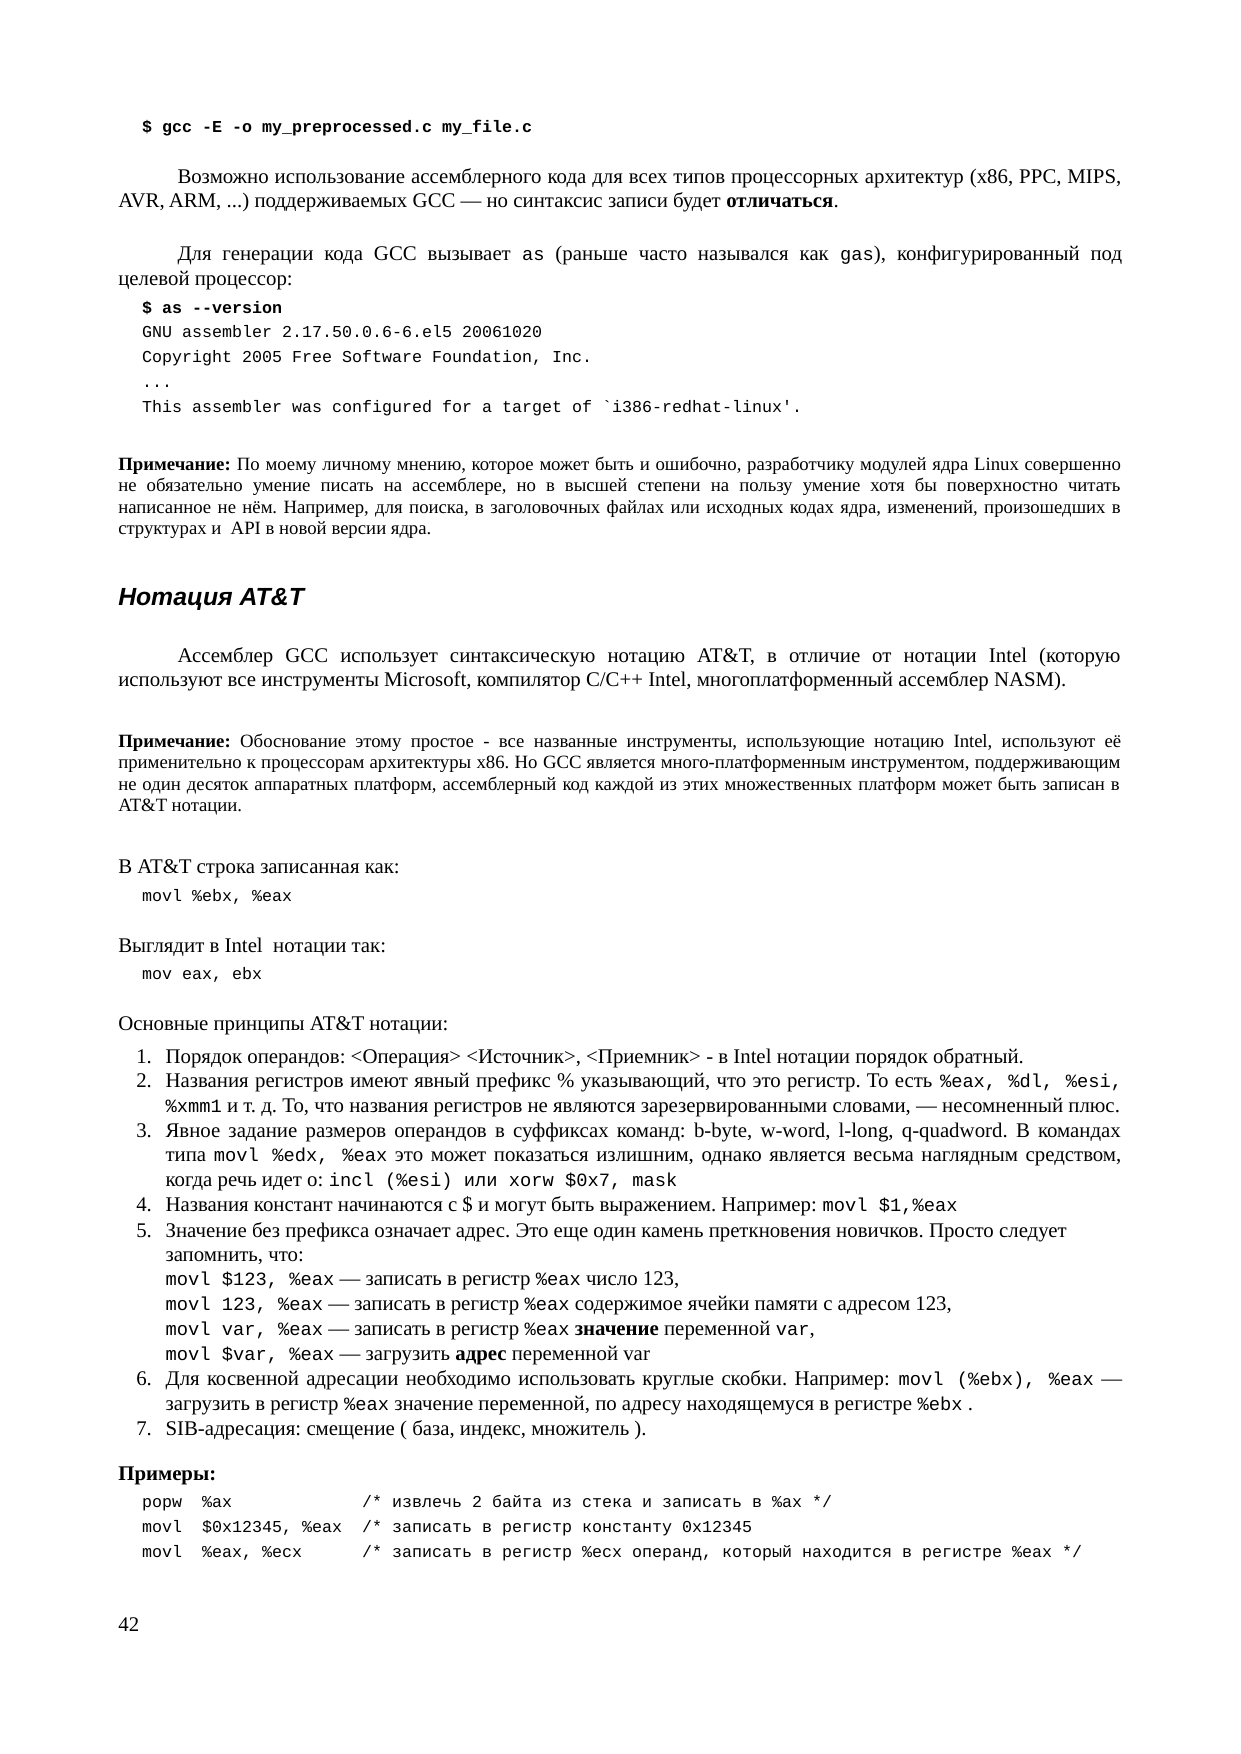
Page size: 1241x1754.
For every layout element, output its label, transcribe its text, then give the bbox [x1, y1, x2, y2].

text Ассемблер GCC использует синтаксическую нотацию AT&T, в отличие от нотации Intel (которую используют все инструменты Microsoft, компилятор С/С++ Intel, многоплатформенный ассемблер NASM). [118, 643, 1122, 691]
text Основные принципы AT&T нотации: [118, 1011, 1122, 1035]
list Названия констант начинаются с $ и могут быть выражением. Например: movl $1,%eax [136, 1192, 1122, 1217]
text Выглядит в Intel нотации так: [118, 933, 1122, 957]
text $ gcc -E -o my_preprocessed.c my_file.c [142, 118, 1122, 137]
text movl $0x12345, %eax /* записать в регистр константу 0x12345 [142, 1519, 1122, 1537]
text ... [142, 373, 1122, 392]
list Названия регистров имеют явный префикс % указывающий, что это регистр. То есть %eax, %dl, %esi,%xmm1 и т. д. То, что названия регистров не являются зарезервированными словами, — несомненный плюс. [136, 1068, 1122, 1118]
list Явное задание размеров операндов в суффиксах команд: b-byte, w-word, l-long, q-quadword. В командах типа movl %edx, %eax это может показаться излишним, однако является весьма наглядным средством, когда речь идет о: incl (%esi) или xorw $0x7, mask [136, 1118, 1122, 1192]
text Copyright 2005 Free Software Foundation, Inc. [142, 349, 1122, 368]
text Примечание: По моему личному мнению, которое может быть и ошибочно, разработчику модулей ядра Linux совершенно не обязательно умение писать на ассемблере, но в высшей степени на пользу умение хотя бы поверхностно читать написанное не нём. Например, для поиска, в заголовочных файлах или исходных кодах ядра, изменений, произошедших в структурах и API в новой версии ядра. [118, 453, 1122, 539]
list Значение без префикса означает адрес. Это еще один камень преткновения новичков. Просто следует запомнить, что: movl $123, %eax — записать в регистр %eax число 123, movl 123, %eax — записать в регистр %eax содержимое ячейки памяти с адресом 123, movl var, %eax — записать в регистр %eax значение переменной var, movl $var, %eax — загрузить адрес переменной var [136, 1217, 1122, 1366]
text Примеры: [118, 1461, 1122, 1485]
text В AT&T строка записанная как: [118, 854, 1122, 878]
subtitle Нотация AT&T [118, 582, 1122, 610]
text $ as --version [142, 299, 1122, 318]
text mov eax, ebx [142, 966, 1122, 984]
list SIB-адресация: смещение ( база, индекс, множитель ). [136, 1416, 1122, 1440]
text Для генерации кода GCC вызывает as (раньше часто назывался как gas), конфигурированный под целевой процессор: [118, 241, 1122, 290]
text This assembler was configured for a target of `i386-redhat-linux'. [142, 398, 1122, 417]
text popw %ax /* извлечь 2 байта из стека и записать в %ax */ [142, 1494, 1122, 1513]
list Для косвенной адресации необходимо использовать круглые скобки. Например: movl (%ebx), %eax — загрузить в регистр %eax значение переменной, по адресу находящемуся в регистре %ebx . [136, 1366, 1122, 1416]
text GNU assembler 2.17.50.0.6-6.el5 20061020 [142, 324, 1122, 343]
text Примечание: Обоснование этому простое - все названные инструменты, использующие нотацию Intel, используют её применительно к процессорам архитектуры x86. Но GCC является много-платформенным инструментом, поддерживающим не один десяток аппаратных платформ, ассемблерный код каждой из этих множественных платформ может быть записан в AT&T нотации. [118, 730, 1122, 816]
text movl %ebx, %eax [142, 887, 1122, 906]
text Возможно использование ассемблерного кода для всех типов процессорных архитектур (x86, PPC, MIPS, AVR, ARM, ...) поддерживаемых GCC — но синтаксис записи будет отличаться. [118, 163, 1122, 212]
list Порядок операндов: <Операция> <Источник>, <Приемник> - в Intel нотации порядок обратный. [136, 1044, 1122, 1068]
text movl %eax, %ecx /* записать в регистр %ecx операнд, который находится в регистре %eax */ [142, 1543, 1122, 1562]
